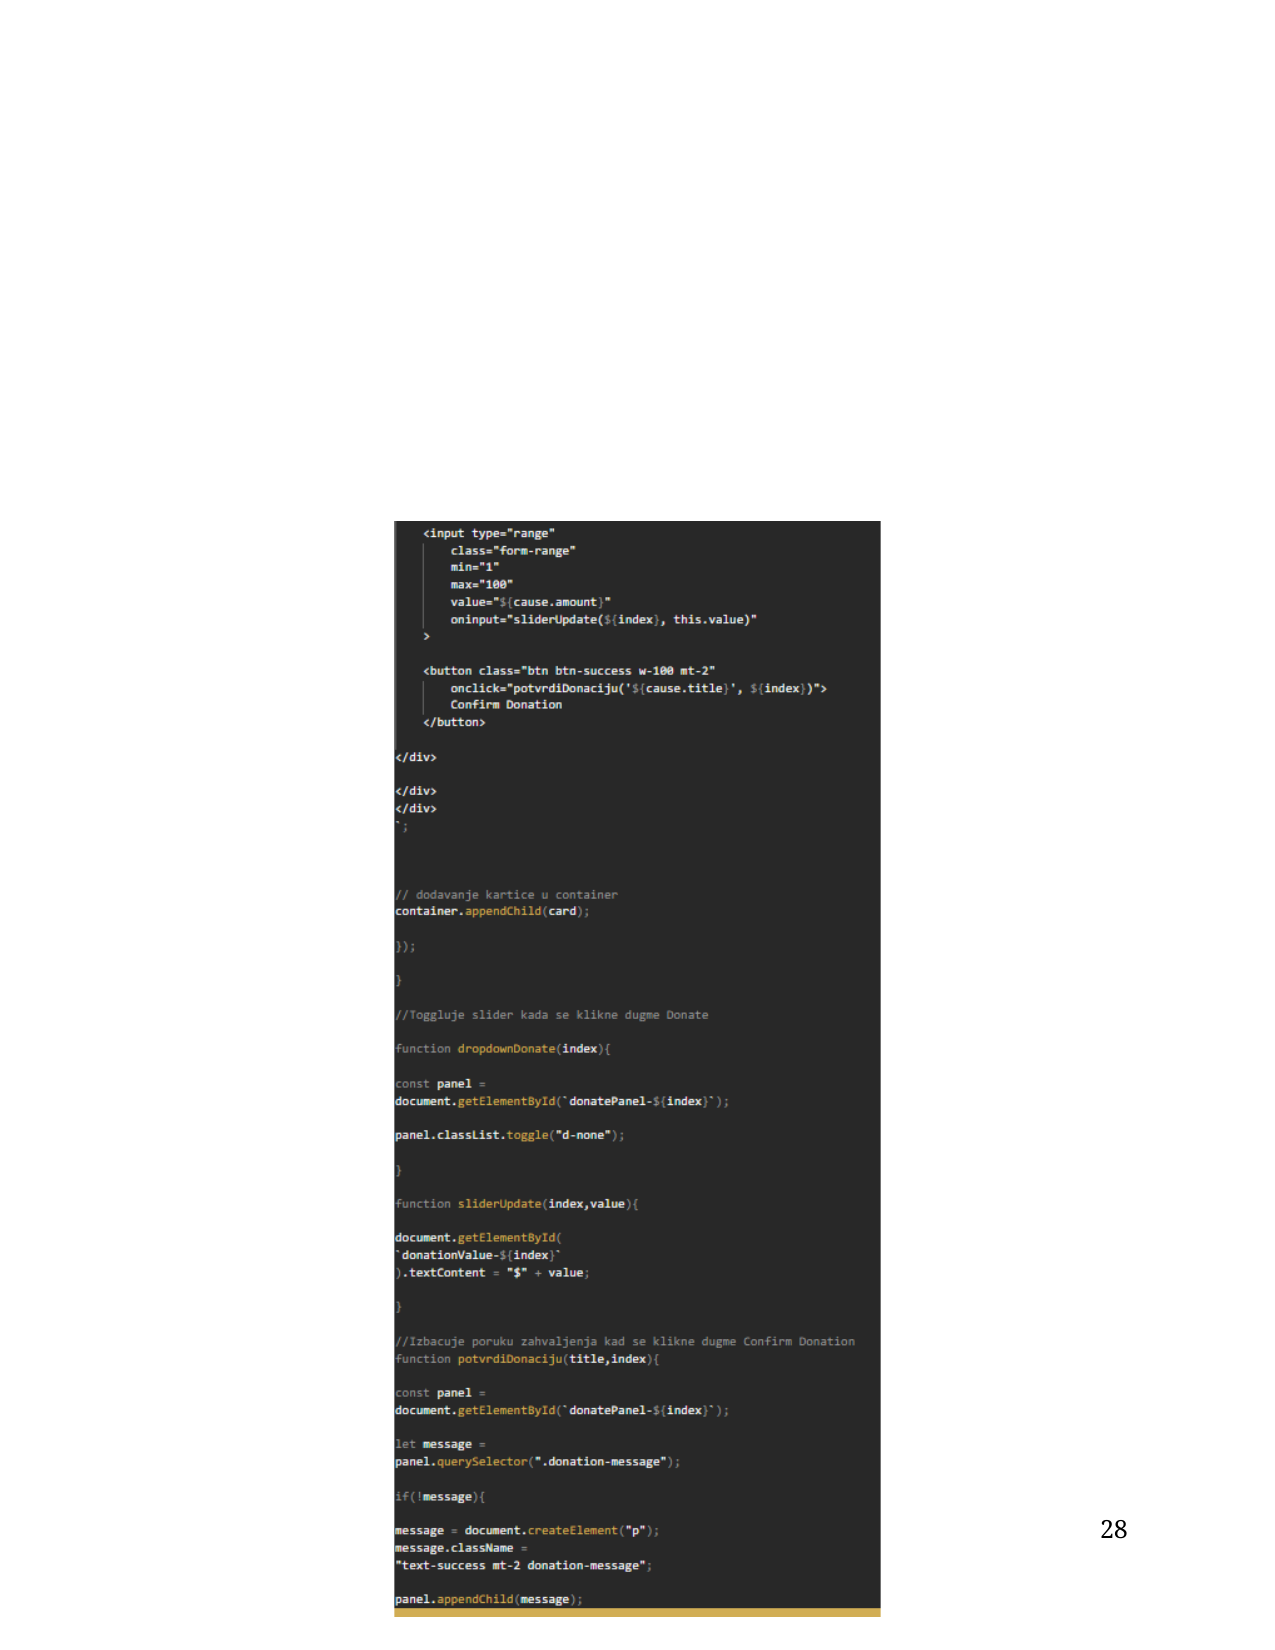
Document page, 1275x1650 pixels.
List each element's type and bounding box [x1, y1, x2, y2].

picture [394, 521, 881, 1617]
